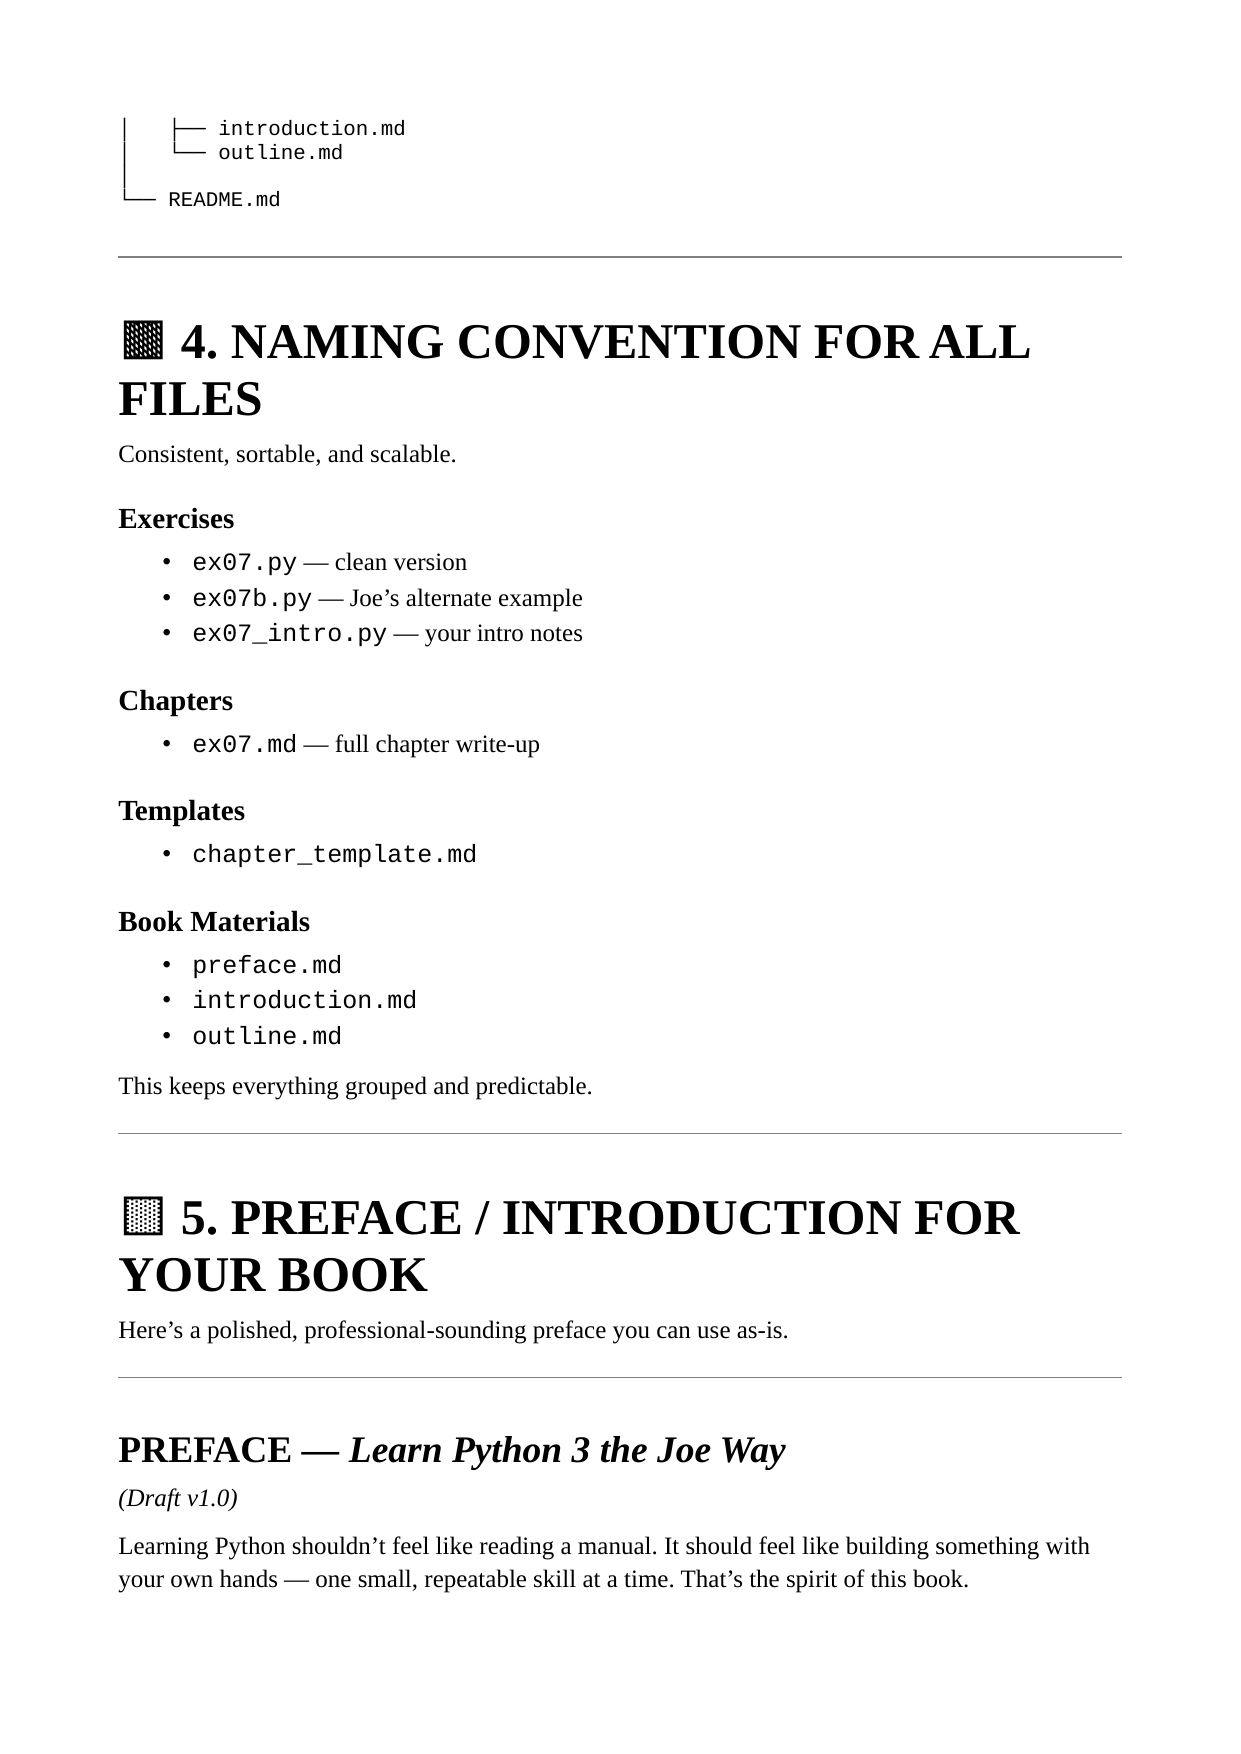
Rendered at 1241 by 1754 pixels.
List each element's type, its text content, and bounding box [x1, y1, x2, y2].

list ex07b.py — Joe’s alternate example [162, 583, 1122, 613]
text │ ├── introduction.md [118, 118, 1122, 142]
text └── README.md [118, 189, 1122, 213]
list chapter_template.md [162, 839, 1122, 870]
text Here’s a polished, professional‑sounding preface you can use as‑is. [118, 1315, 1122, 1344]
subtitle 🟨 5. PREFACE / INTRODUCTION FOR YOUR BOOK [118, 1188, 1122, 1303]
text Consistent, sortable, and scalable. [118, 439, 1122, 468]
text This keeps everything grouped and predictable. [118, 1071, 1122, 1099]
text (Draft v1.0) [118, 1483, 1122, 1512]
text Learning Python shouldn’t feel like reading a manual. It should feel like building something with your own hands — one small, repeatable skill at a time. That’s the spirit of this book. [118, 1531, 1122, 1593]
text │ [118, 165, 1122, 189]
text │ └── outline.md [125, 142, 1122, 165]
list introduction.md [162, 985, 1122, 1016]
subtitle Chapters [118, 683, 1122, 716]
subtitle Exercises [118, 501, 1122, 535]
list ex07_intro.py — your intro notes [162, 618, 1122, 649]
subtitle PREFACE — Learn Python 3 the Joe Way [118, 1428, 1122, 1471]
list ex07.md — full chapter write‑up [162, 729, 1122, 759]
list preface.md [162, 950, 1122, 981]
list ex07.py — clean version [162, 547, 1122, 578]
subtitle 🟫 4. NAMING CONVENTION FOR ALL FILES [118, 311, 1122, 426]
subtitle Book Materials [118, 904, 1122, 937]
list outline.md [162, 1021, 1122, 1052]
subtitle Templates [118, 793, 1122, 827]
